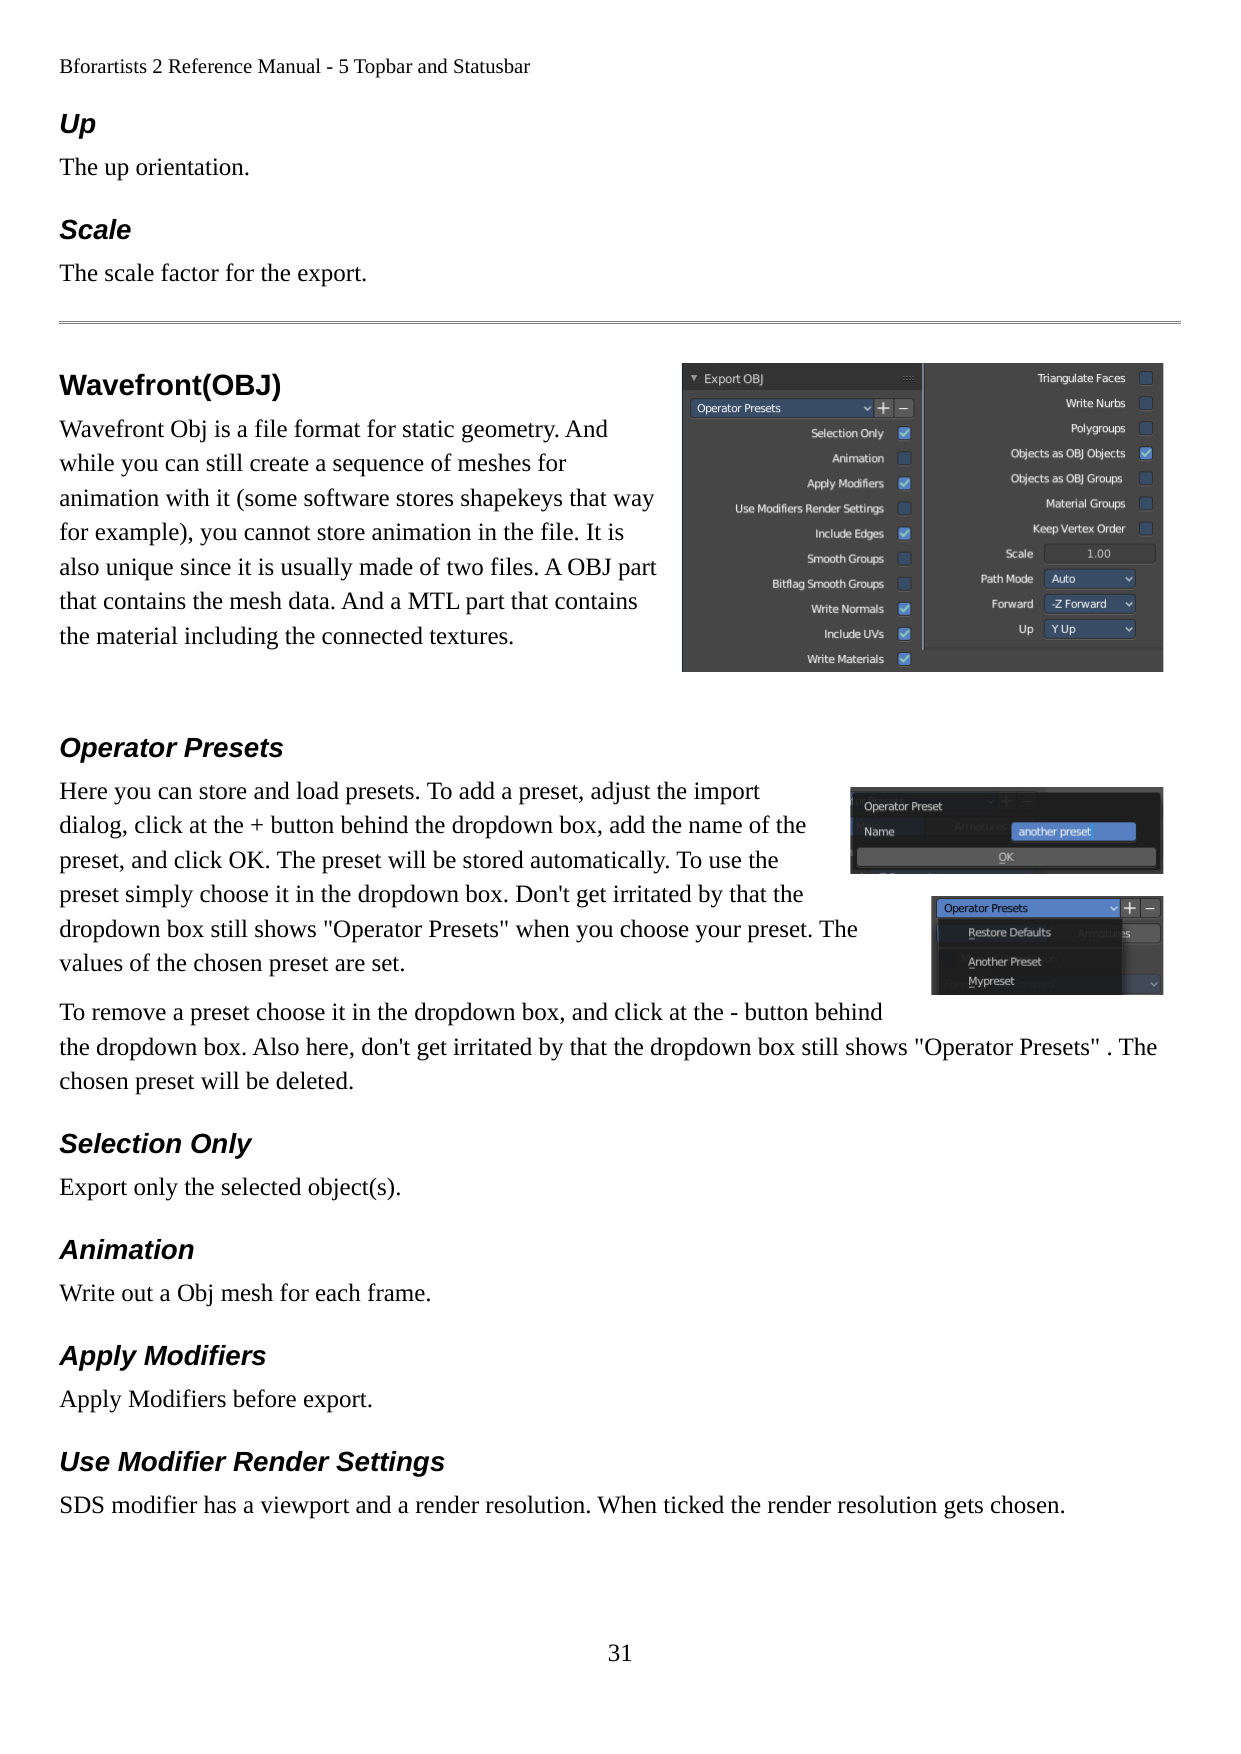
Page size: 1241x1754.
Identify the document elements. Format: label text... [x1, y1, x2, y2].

subtitle Operator Presets [59, 731, 1181, 763]
subtitle Scale [59, 213, 1181, 245]
text Write out a Obj mesh for each frame. [59, 1278, 1181, 1307]
subtitle Use Modifier Render Settings [59, 1446, 1181, 1477]
picture [931, 896, 1164, 995]
text SDS modifier has a viewport and a render resolution. When ticked the render resolution gets chosen. [59, 1490, 1181, 1519]
subtitle [1164, 368, 1181, 401]
subtitle Up [59, 107, 1181, 139]
subtitle Selection Only [59, 1128, 1181, 1159]
text The scale factor for the export. [59, 258, 1181, 287]
subtitle Wavefront(OBJ) [59, 368, 681, 401]
picture [850, 787, 1164, 874]
subtitle Apply Modifiers [59, 1339, 1181, 1371]
text The up orientation. [59, 152, 1181, 181]
picture [681, 363, 1164, 672]
subtitle Animation [59, 1234, 1181, 1266]
text Apply Modifiers before export. [59, 1384, 1181, 1413]
text Wavefront Obj is a file format for static geometry. And while you can still create a sequence of meshes for animation with it (some software stores shapekeys that way for example), you cannot store animation in the file. It is also unique since it is usually made of two files. A OBJ part that contains the mesh data. And a MTL part that contains the material including the connected textures. [59, 414, 681, 649]
text To remove a preset choose it in the dropdown box, and click at the - button behind the dropdown box. Also here, don't get irritated by that the dropdown box still shows "Operator Presets" . The chosen preset will be deleted. [59, 997, 1181, 1095]
text Export only the selected object(s). [59, 1172, 1181, 1201]
text Here you can store and load presets. To add a preset, adjust the import dialog, click at the + button behind the dropdown box, add the name of the preset, and click OK. The preset will be stored automatically. To use the preset simply choose it in the dropdown box. Don't get irritated by that the dropdown box still shows "Operator Presets" when you choose your preset. The values of the chosen preset are set. [59, 776, 1181, 977]
